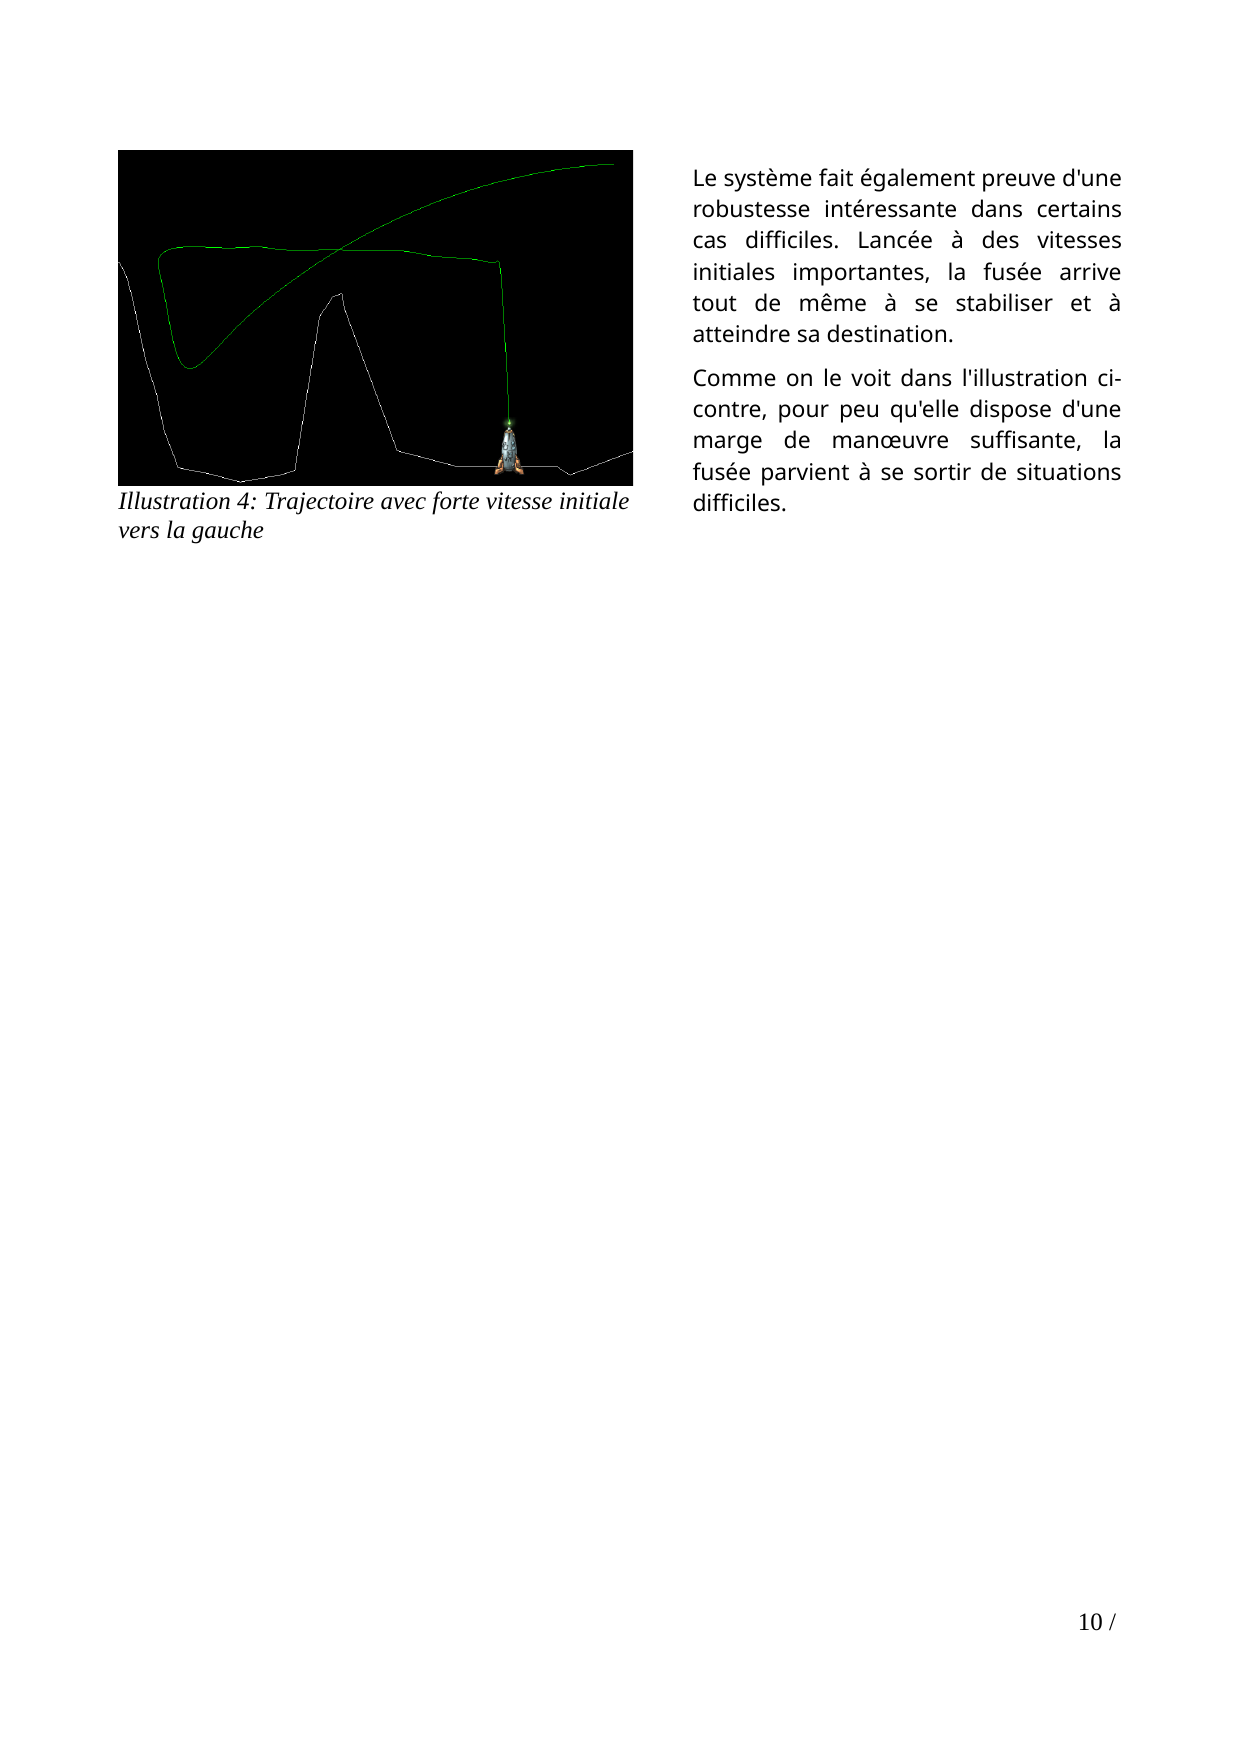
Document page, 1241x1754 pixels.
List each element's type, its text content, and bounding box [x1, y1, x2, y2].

text Illustration 4: Trajectoire avec forte vitesse initiale vers la gauche [118, 486, 633, 543]
text Le système fait également preuve d'une robustesse intéressante dans certains cas difficiles. Lancée à des vitesses initiales importantes, la fusée arrive tout de même à se stabiliser et à atteindre sa destination. [634, 162, 1122, 349]
text Comme on le voit dans l'illustration ci-contre, pour peu qu'elle dispose d'une marge de manœuvre suffisante, la fusée parvient à se sortir de situations difficiles. [633, 362, 1122, 518]
picture [118, 150, 634, 486]
